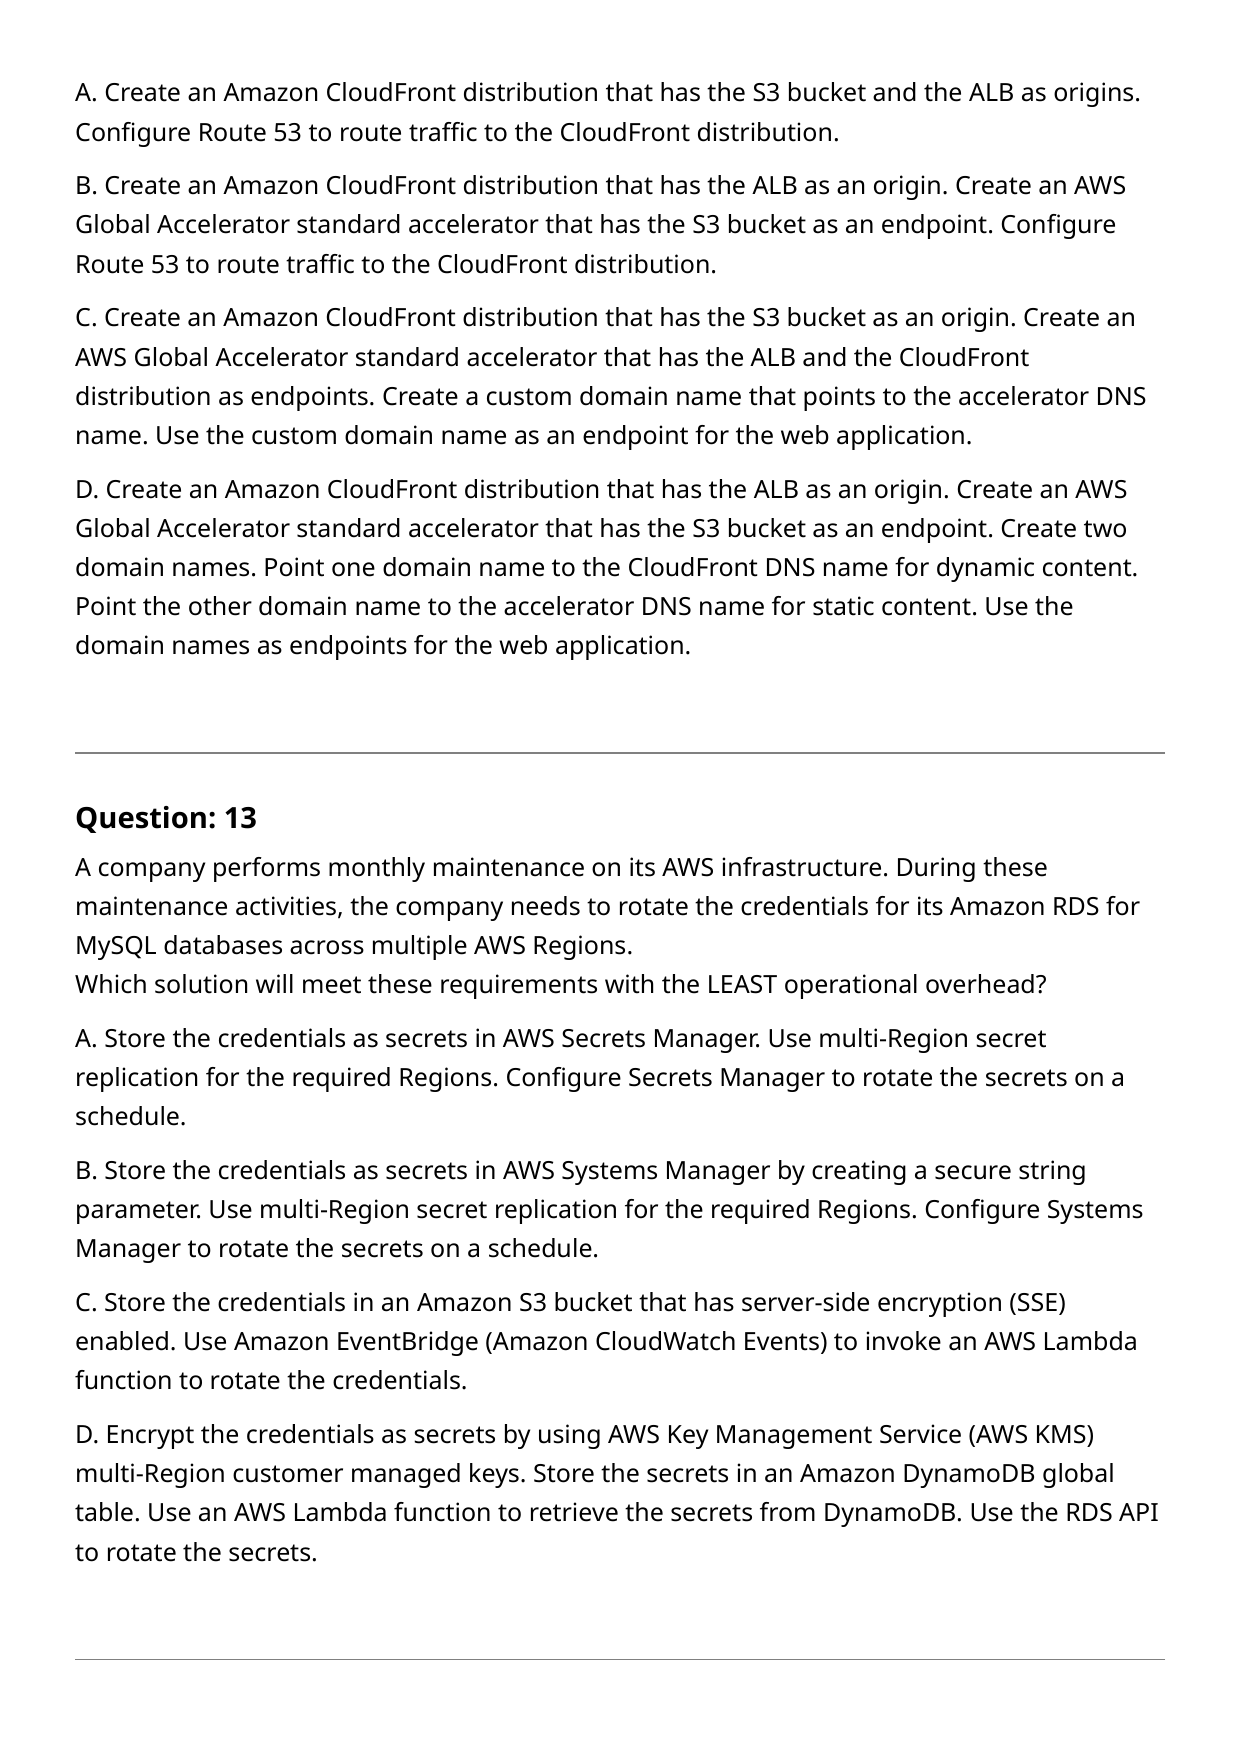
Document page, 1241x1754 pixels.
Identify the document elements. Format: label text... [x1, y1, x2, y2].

text B. Store the credentials as secrets in AWS Systems Manager by creating a secure string parameter. Use multi-Region secret replication for the required Regions. Configure Systems Manager to rotate the secrets on a schedule. [75, 1152, 1165, 1265]
text A. Store the credentials as secrets in AWS Secrets Manager. Use multi-Region secret replication for the required Regions. Configure Secrets Manager to rotate the secrets on a schedule. [75, 1020, 1165, 1133]
subtitle Question: 13 [75, 797, 1165, 837]
text A. Create an Amazon CloudFront distribution that has the S3 bucket and the ALB as origins. Configure Route 53 to route traffic to the CloudFront distribution. [75, 75, 1165, 148]
text D. Encrypt the credentials as secrets by using AWS Key Management Service (AWS KMS) multi-Region customer managed keys. Store the secrets in an Amazon DynamoDB global table. Use an AWS Lambda function to retrieve the secrets from DynamoDB. Use the RDS API to rotate the secrets. [75, 1417, 1165, 1568]
text A company performs monthly maintenance on its AWS infrastructure. During these maintenance activities, the company needs to rotate the credentials for its Amazon RDS for MySQL databases across multiple AWS Regions. Which solution will meet these requirements with the LEAST operational overhead? [75, 849, 1165, 1001]
text C. Store the credentials in an Amazon S3 bucket that has server-side encryption (SSE) enabled. Use Amazon EventBridge (Amazon CloudWatch Events) to invoke an AWS Lambda function to rotate the credentials. [75, 1284, 1165, 1397]
text C. Create an Amazon CloudFront distribution that has the S3 bucket as an origin. Create an AWS Global Accelerator standard accelerator that has the ALB and the CloudFront distribution as endpoints. Create a custom domain name that points to the accelerator DNS name. Use the custom domain name as an endpoint for the web application. [75, 300, 1165, 452]
text B. Create an Amazon CloudFront distribution that has the ALB as an origin. Create an AWS Global Accelerator standard accelerator that has the S3 bucket as an endpoint. Configure Route 53 to route traffic to the CloudFront distribution. [75, 168, 1165, 280]
text D. Create an Amazon CloudFront distribution that has the ALB as an origin. Create an AWS Global Accelerator standard accelerator that has the S3 bucket as an endpoint. Create two domain names. Point one domain name to the CloudFront DNS name for dynamic content. Point the other domain name to the accelerator DNS name for static content. Use the domain names as endpoints for the web application. [75, 471, 1165, 662]
